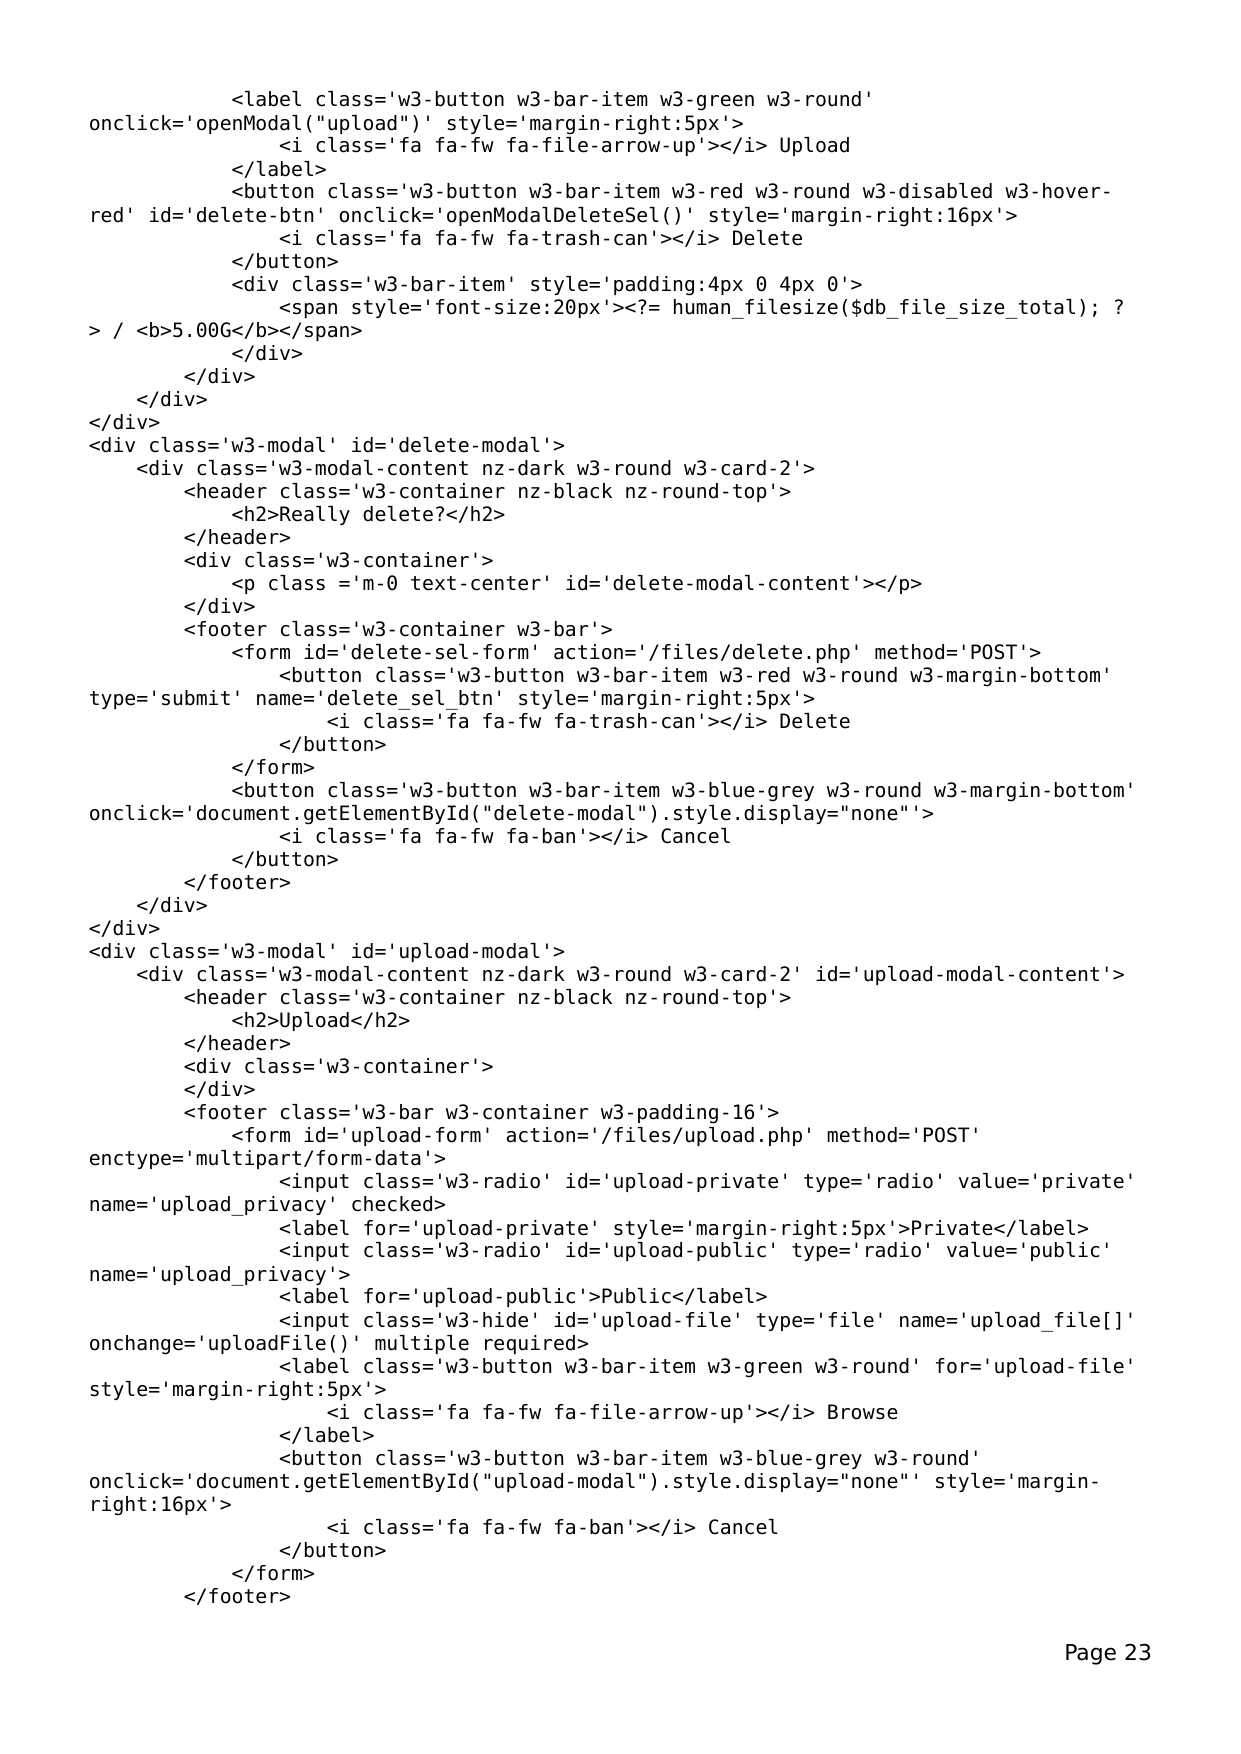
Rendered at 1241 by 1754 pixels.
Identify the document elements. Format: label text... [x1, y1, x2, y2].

text <i class='fa fa-fw fa-trash-can'></i> Delete [88, 227, 1152, 250]
text <button class='w3-button w3-bar-item w3-blue-grey w3-round' onclick='document.getElementById("upload-modal").style.display="none"' style='margin-right:16px'> [88, 1447, 1152, 1516]
text </button> [88, 250, 1152, 273]
text <footer class='w3-container w3-bar'> [88, 618, 1152, 641]
text <button class='w3-button w3-bar-item w3-red w3-round w3-disabled w3-hover-red' id='delete-btn' onclick='openModalDeleteSel()' style='margin-right:16px'> [88, 181, 1152, 227]
text </button> [88, 733, 1152, 756]
text <div class='w3-modal' id='delete-modal'> [88, 434, 1152, 457]
text <div class='w3-container'> [88, 1055, 1152, 1078]
text </div> [88, 365, 1152, 388]
text <div class='w3-container'> [88, 549, 1152, 572]
text <form id='delete-sel-form' action='/files/delete.php' method='POST'> [88, 641, 1152, 664]
text <div class='w3-modal' id='upload-modal'> [88, 940, 1152, 963]
text <label for='upload-public'>Public</label> [88, 1286, 1152, 1309]
text <input class='w3-hide' id='upload-file' type='file' name='upload_file[]' onchange='uploadFile()' multiple required> [88, 1309, 1152, 1355]
text <h2>Really delete?</h2> [88, 503, 1152, 526]
text </button> [88, 848, 1152, 871]
text <button class='w3-button w3-bar-item w3-red w3-round w3-margin-bottom' type='submit' name='delete_sel_btn' style='margin-right:5px'> [88, 664, 1152, 710]
text <i class='fa fa-fw fa-ban'></i> Cancel [88, 825, 1152, 848]
text <footer class='w3-bar w3-container w3-padding-16'> [88, 1101, 1152, 1124]
text <label class='w3-button w3-bar-item w3-green w3-round' for='upload-file' style='margin-right:5px'> [88, 1355, 1152, 1401]
text </footer> [88, 871, 1152, 894]
text <div class='w3-modal-content nz-dark w3-round w3-card-2' id='upload-modal-content'> [88, 963, 1152, 986]
text </div> [88, 595, 1152, 618]
text <div class='w3-bar-item' style='padding:4px 0 4px 0'> [88, 273, 1152, 296]
text <i class='fa fa-fw fa-file-arrow-up'></i> Upload [88, 134, 1152, 158]
text </label> [88, 1424, 1152, 1447]
text </div> [88, 894, 1152, 917]
text </div> [88, 917, 1152, 940]
text <p class ='m-0 text-center' id='delete-modal-content'></p> [88, 572, 1152, 595]
text </footer> [88, 1585, 1152, 1608]
text <i class='fa fa-fw fa-trash-can'></i> Delete [88, 710, 1152, 733]
text </div> [88, 388, 1152, 411]
text <form id='upload-form' action='/files/upload.php' method='POST' enctype='multipart/form-data'> [88, 1124, 1152, 1171]
text <label for='upload-private' style='margin-right:5px'>Private</label> [88, 1217, 1152, 1239]
text </div> [88, 1078, 1152, 1101]
text <button class='w3-button w3-bar-item w3-blue-grey w3-round w3-margin-bottom' onclick='document.getElementById("delete-modal").style.display="none"'> [88, 779, 1152, 825]
text </header> [88, 1032, 1152, 1055]
text <span style='font-size:20px'><?= human_filesize($db_file_size_total); ?> / <b>5.00G</b></span> [88, 296, 1152, 342]
text <h2>Upload</h2> [88, 1009, 1152, 1032]
text </label> [88, 158, 1152, 181]
text </form> [88, 756, 1152, 779]
text </header> [88, 526, 1152, 549]
text <i class='fa fa-fw fa-file-arrow-up'></i> Browse [88, 1401, 1152, 1424]
text </div> [88, 411, 1152, 434]
text </div> [88, 342, 1152, 365]
text </form> [88, 1562, 1152, 1585]
text <i class='fa fa-fw fa-ban'></i> Cancel [88, 1516, 1152, 1539]
text <div class='w3-modal-content nz-dark w3-round w3-card-2'> [88, 457, 1152, 480]
text <input class='w3-radio' id='upload-private' type='radio' value='private' name='upload_privacy' checked> [88, 1171, 1152, 1217]
text <input class='w3-radio' id='upload-public' type='radio' value='public' name='upload_privacy'> [88, 1239, 1152, 1286]
text <label class='w3-button w3-bar-item w3-green w3-round' onclick='openModal("upload")' style='margin-right:5px'> [88, 88, 1152, 134]
text <header class='w3-container nz-black nz-round-top'> [88, 986, 1152, 1009]
text <header class='w3-container nz-black nz-round-top'> [88, 480, 1152, 503]
text </button> [88, 1539, 1152, 1562]
